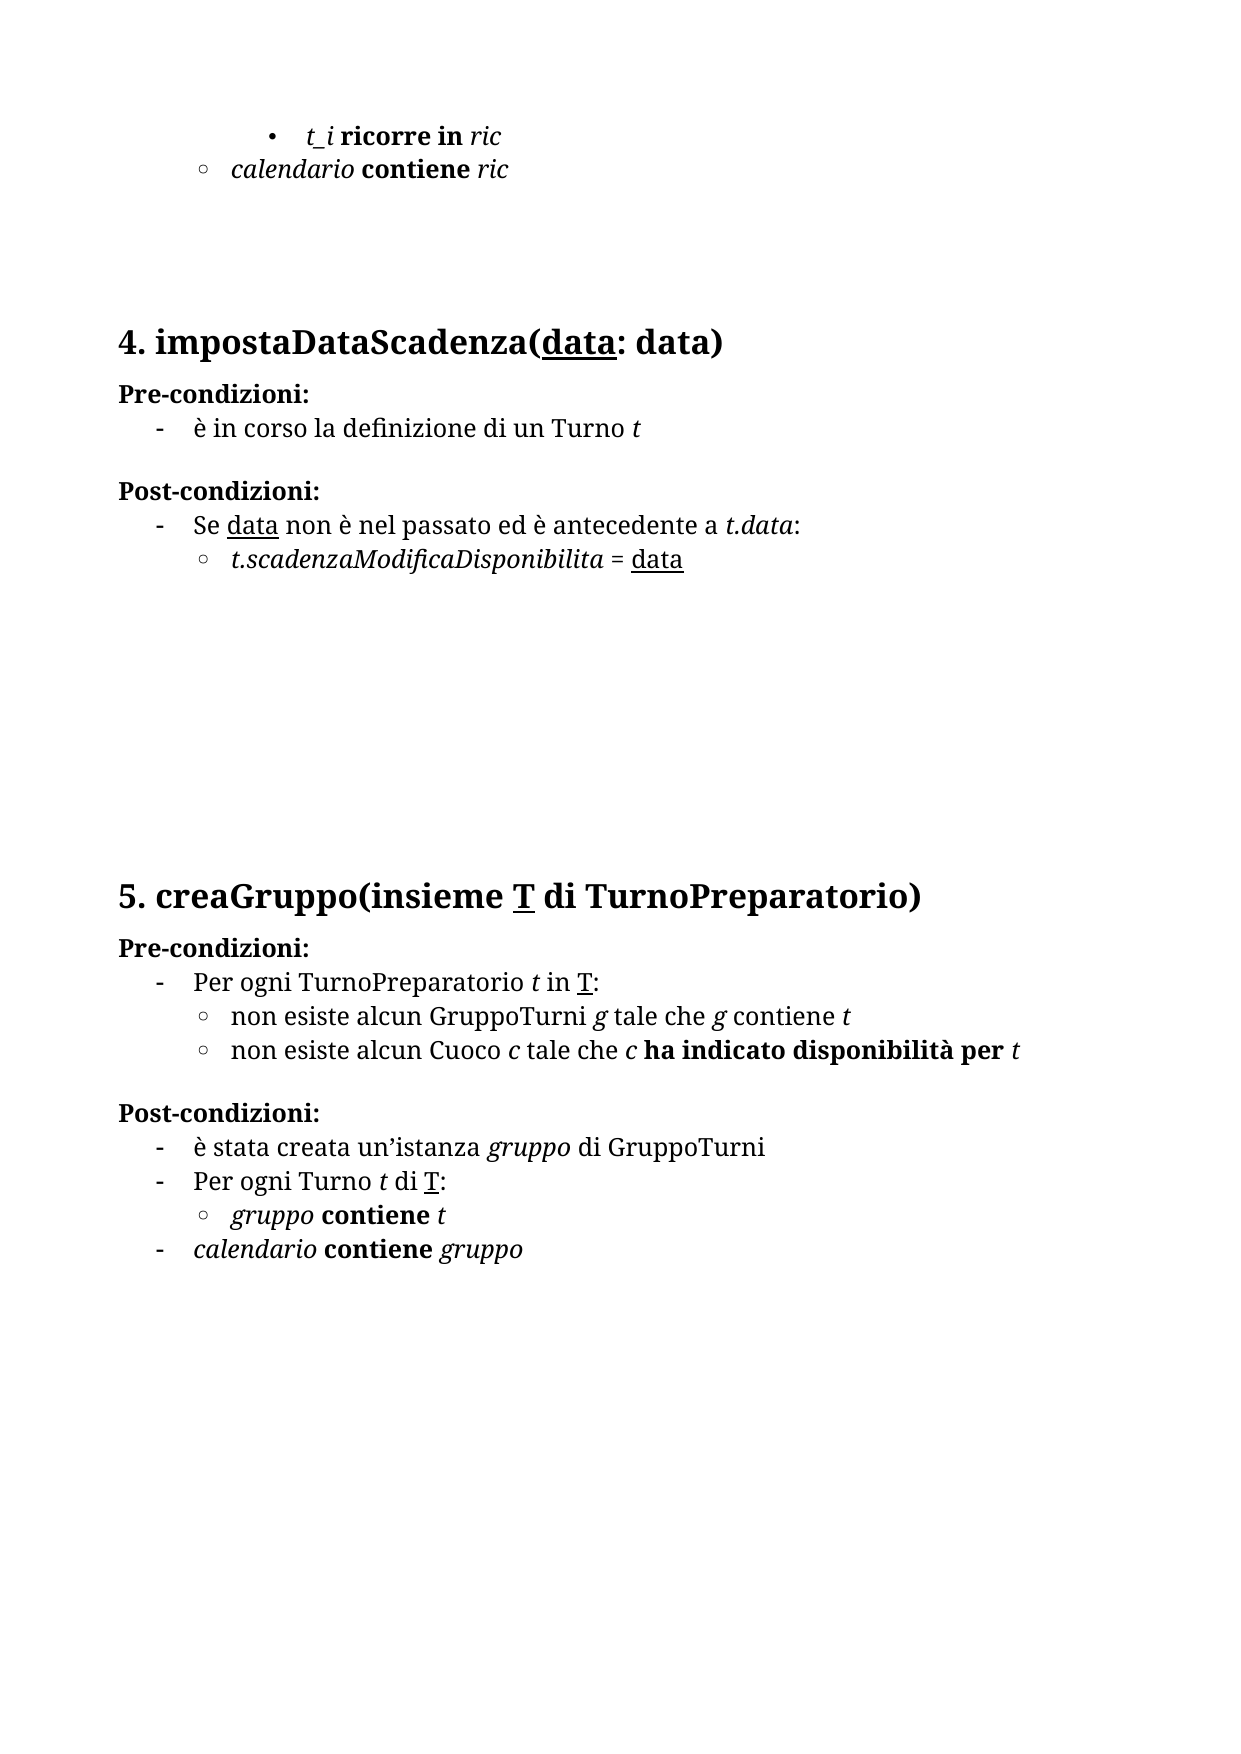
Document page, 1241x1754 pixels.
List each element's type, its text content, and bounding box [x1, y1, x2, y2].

list è in corso la definizione di un Turno t [156, 411, 1122, 445]
text Post-condizioni: [118, 1095, 1122, 1129]
list Per ogni Turno t di T: [156, 1163, 1122, 1197]
list non esiste alcun Cuoco c tale che c ha indicato disponibilità per t [193, 1032, 1122, 1067]
list non esiste alcun GruppoTurni g tale che g contiene t [193, 998, 1122, 1032]
list Se data non è nel passato ed è antecedente a t.data: [156, 508, 1122, 542]
list t_i ricorre in ric [268, 118, 1122, 152]
subtitle 5. creaGruppo(insieme T di TurnoPreparatorio) [118, 872, 1122, 918]
text Post-condizioni: [118, 474, 1122, 508]
subtitle 4. impostaDataScadenza(data: data) [118, 319, 1122, 364]
text Pre-condizioni: [118, 377, 1122, 411]
list gruppo contiene t [193, 1197, 1122, 1232]
text Pre-condizioni: [118, 930, 1122, 964]
list calendario contiene ric [193, 152, 1122, 186]
list t.scadenzaModificaDisponibilita = data [193, 542, 1122, 576]
list Per ogni TurnoPreparatorio t in T: [156, 964, 1122, 998]
list calendario contiene gruppo [156, 1232, 1122, 1266]
list è stata creata un’istanza gruppo di GruppoTurni [156, 1129, 1122, 1163]
